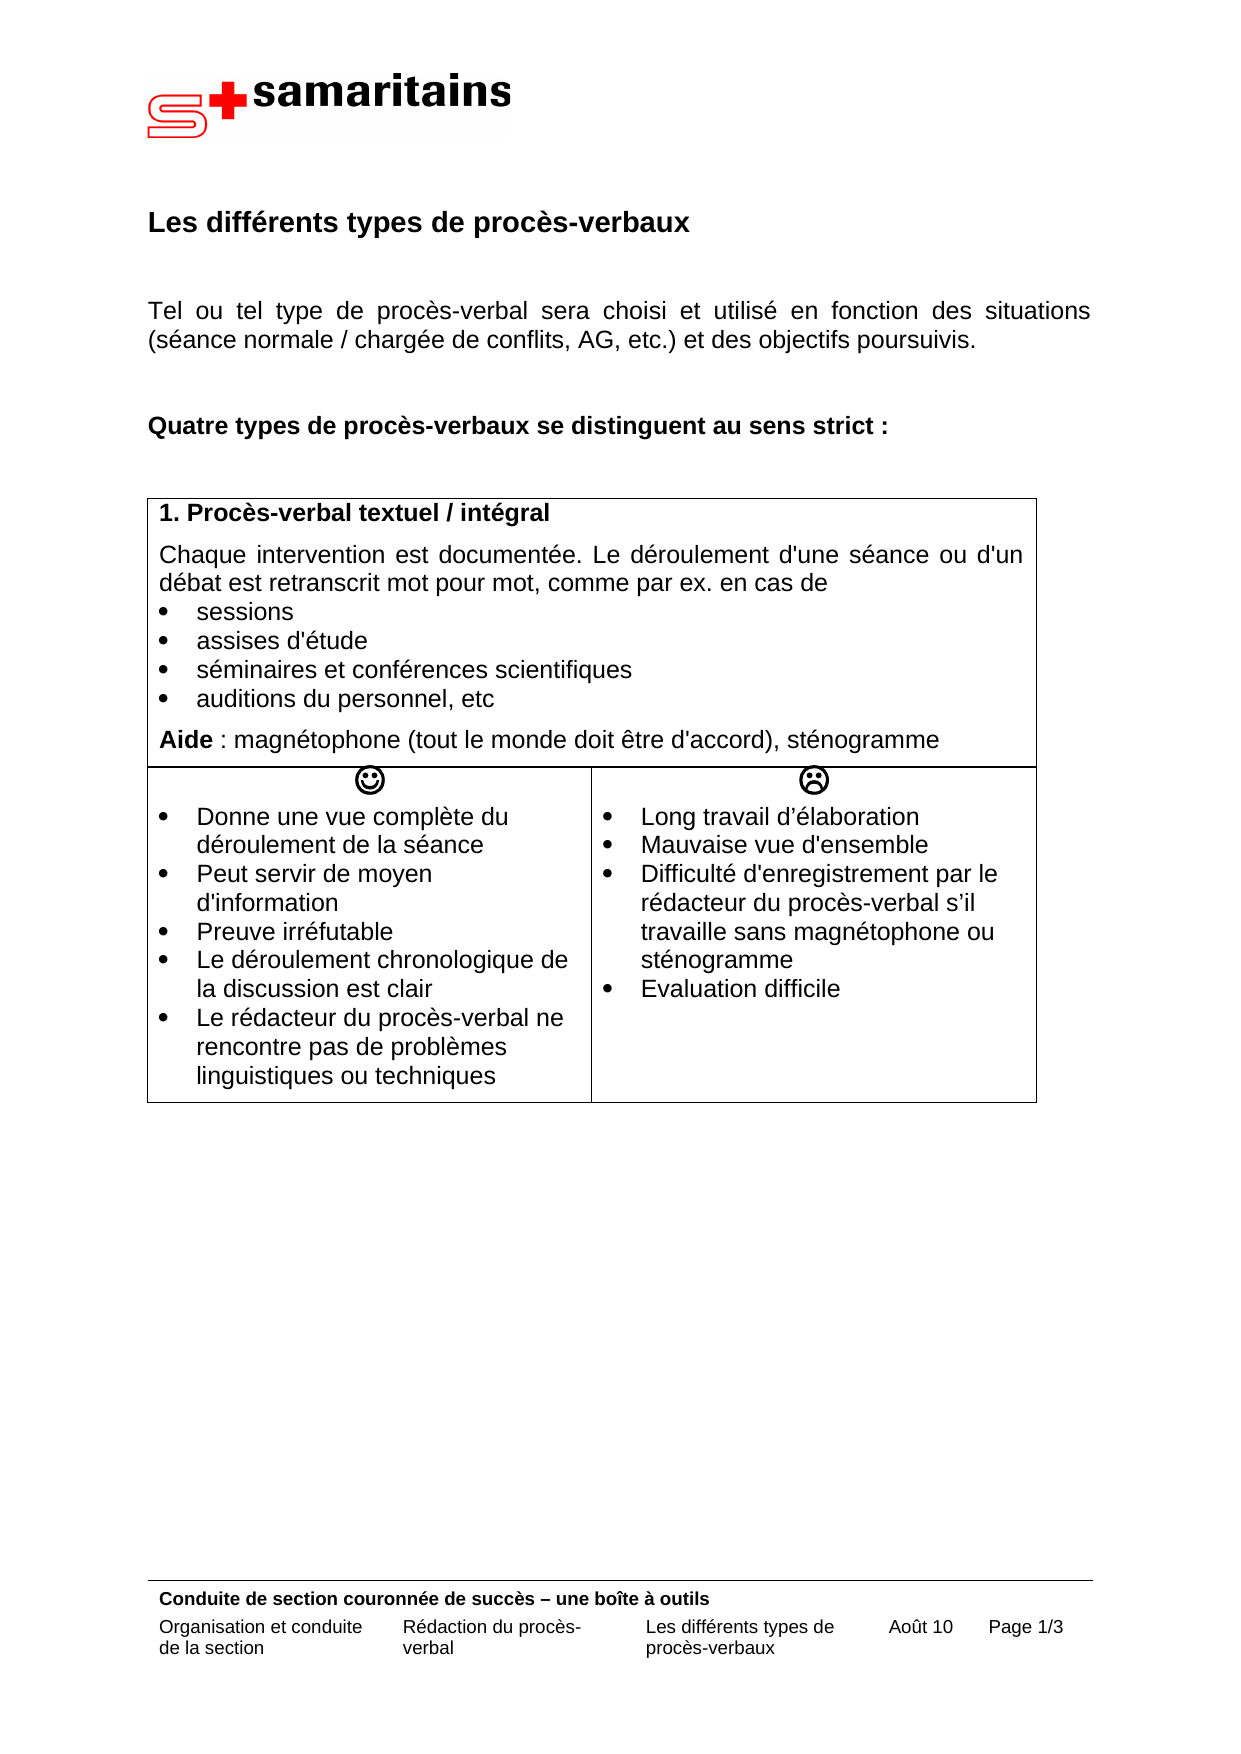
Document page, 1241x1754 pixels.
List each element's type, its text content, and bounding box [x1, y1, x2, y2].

text Tel ou tel type de procès-verbal sera choisi et utilisé en fonction des situations (séance normale / chargée de conflits, AG, etc.) et des objectifs poursuivis. [148, 296, 1093, 354]
table_cell  Long travail d’élaboration Mauvaise vue d'ensemble Difficulté d'enregistrement par le rédacteur du procès-verbal s’il travaille sans magnétophone ou sténogramme Evaluation difficile [592, 768, 1036, 1102]
subtitle Les différents types de procès-verbaux [148, 205, 1093, 239]
text Quatre types de procès-verbaux se distinguent au sens strict : [148, 411, 1093, 440]
table_cell  Donne une vue complète du déroulement de la séance Peut servir de moyen d'information Preuve irréfutable Le déroulement chronologique de la discussion est clair Le rédacteur du procès-verbal ne rencontre pas de problèmes linguistiques ou techniques [148, 768, 591, 1102]
table_header 1. Procès-verbal textuel / intégral Chaque intervention est documentée. Le déroulement d'une séance ou d'un débat est retranscrit mot pour mot, comme par ex. en cas de sessions assises d'étude séminaires et conférences scientifiques auditions du personnel, etc Aide : magnétophone (tout le monde doit être d'accord), sténogramme [148, 499, 1036, 766]
